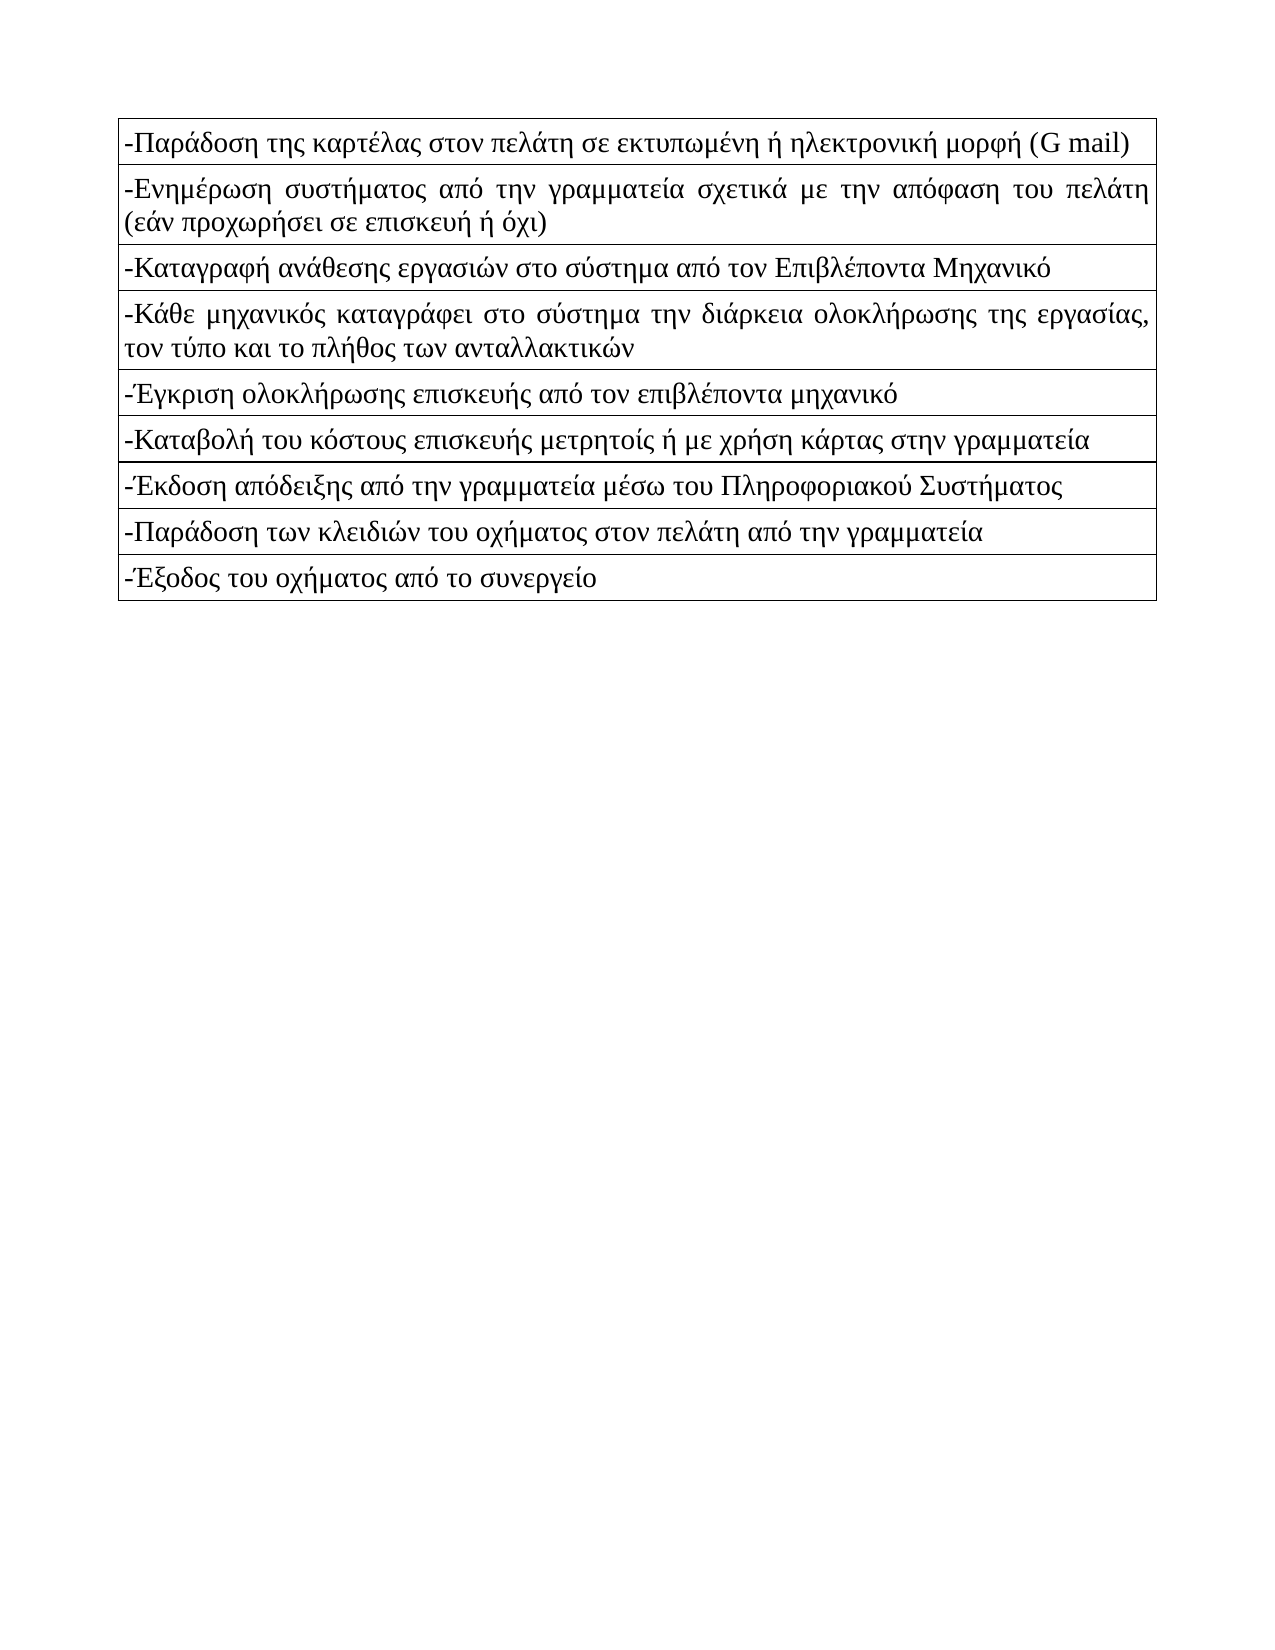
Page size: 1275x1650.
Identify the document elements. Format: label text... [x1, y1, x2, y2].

table_cell -Κάθε μηχανικός καταγράφει στο σύστημα την διάρκεια ολοκλήρωσης της εργασίας, τον τύπο και το πλήθος των ανταλλακτικών [119, 291, 1156, 369]
table_cell -Παράδοση της καρτέλας στον πελάτη σε εκτυπωμένη ή ηλεκτρονική μορφή (G mail) [119, 119, 1156, 164]
table_cell -Ενημέρωση συστήματος από την γραμματεία σχετικά με την απόφαση του πελάτη (εάν προχωρήσει σε επισκευή ή όχι) [119, 165, 1156, 244]
table_cell -Καταβολή του κόστους επισκευής μετρητοίς ή με χρήση κάρτας στην γραμματεία [119, 416, 1156, 461]
table_cell -Καταγραφή ανάθεσης εργασιών στο σύστημα από τον Επιβλέποντα Μηχανικό [119, 245, 1156, 290]
table_cell -Έγκριση ολοκλήρωσης επισκευής από τον επιβλέποντα μηχανικό [119, 370, 1156, 415]
table_cell -Έκδοση απόδειξης από την γραμματεία μέσω του Πληροφοριακού Συστήματος [119, 463, 1156, 507]
table_cell -Παράδοση των κλειδιών του οχήματος στον πελάτη από την γραμματεία [119, 509, 1156, 553]
table_cell -Έξοδος του οχήματος από το συνεργείο [119, 555, 1156, 599]
